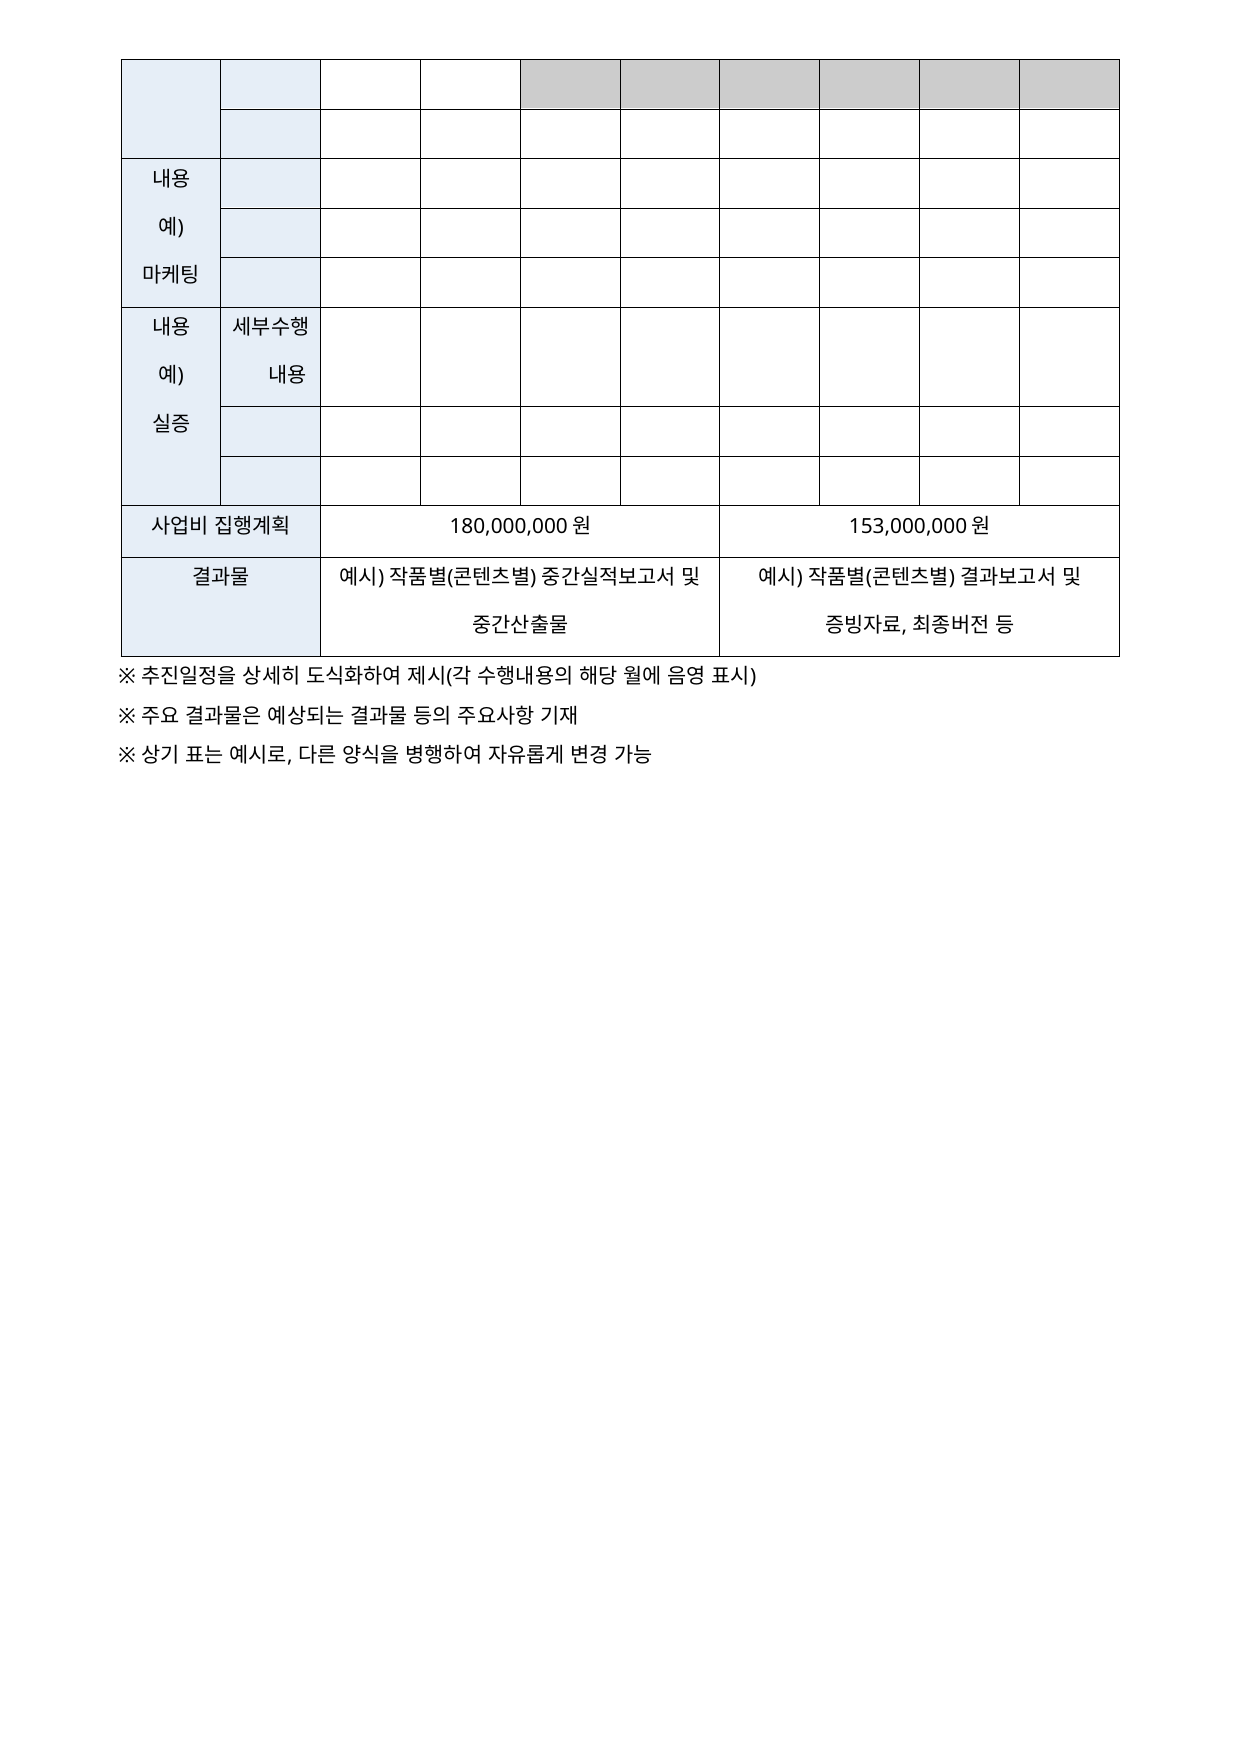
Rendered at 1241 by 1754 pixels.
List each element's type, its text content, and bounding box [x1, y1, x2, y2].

table_cell [321, 209, 420, 257]
table_cell [1020, 258, 1119, 306]
table_cell [720, 60, 819, 108]
table_cell [421, 159, 520, 207]
table_cell [920, 258, 1019, 306]
table_cell [1020, 209, 1119, 257]
table_cell 내용 예) 마케팅 [122, 159, 220, 306]
table_cell [820, 457, 919, 505]
table_cell [221, 110, 320, 158]
table_cell 153,000,000원 [720, 506, 1119, 556]
table_cell [621, 308, 719, 406]
table_cell [521, 209, 620, 257]
table_cell [920, 159, 1019, 207]
table_cell [621, 209, 719, 257]
table_cell [720, 308, 819, 406]
table_cell [820, 407, 919, 456]
table_cell [421, 60, 520, 108]
table_cell [221, 258, 320, 306]
table_cell [221, 60, 320, 108]
table_cell [122, 60, 220, 158]
table_cell [720, 258, 819, 306]
table_cell 사업비 집행계획 [122, 506, 320, 556]
table_cell 예시) 작품별(콘텐츠별) 중간실적보고서 및 중간산출물 [321, 558, 719, 656]
table_cell [521, 308, 620, 406]
table_cell [820, 159, 919, 207]
table_cell [421, 209, 520, 257]
table_cell [820, 308, 919, 406]
table_cell [621, 457, 719, 505]
table_cell 180,000,000원 [321, 506, 719, 556]
table_cell [1020, 407, 1119, 456]
table_cell [421, 110, 520, 158]
table_cell [421, 407, 520, 456]
text ※ 주요 결과물은 예상되는 결과물 등의 주요사항 기재 [118, 699, 1122, 729]
table_cell [221, 159, 320, 207]
table_cell [521, 159, 620, 207]
table_cell [321, 308, 420, 406]
table_cell [221, 407, 320, 456]
table_cell [920, 60, 1019, 108]
table_cell [1020, 159, 1119, 207]
table_cell [421, 258, 520, 306]
table_cell [820, 60, 919, 108]
table_cell [521, 60, 620, 108]
table_cell [321, 258, 420, 306]
table_cell [1020, 457, 1119, 505]
table_cell [820, 258, 919, 306]
table_cell [421, 457, 520, 505]
table_cell [820, 110, 919, 158]
table_cell [221, 457, 320, 505]
table_cell 예시) 작품별(콘텐츠별) 결과보고서 및 증빙자료, 최종버전 등 [720, 558, 1119, 656]
table_cell 내용 예) 실증 [122, 308, 220, 505]
table_cell [720, 110, 819, 158]
table_cell [820, 209, 919, 257]
table_cell [521, 110, 620, 158]
table_cell [321, 407, 420, 456]
table_cell [1020, 60, 1119, 108]
table_cell [720, 159, 819, 207]
table_cell [321, 457, 420, 505]
table_cell [621, 60, 719, 108]
table_cell [920, 308, 1019, 406]
table_cell [1020, 110, 1119, 158]
table_cell [521, 407, 620, 456]
table_cell 세부수행내용 [221, 308, 320, 406]
table_cell [720, 407, 819, 456]
table_cell [321, 60, 420, 108]
table_cell [621, 110, 719, 158]
table_cell [621, 159, 719, 207]
table_cell [920, 110, 1019, 158]
table_cell [221, 209, 320, 257]
table_cell [920, 407, 1019, 456]
table_cell [720, 209, 819, 257]
table_cell [621, 258, 719, 306]
table_cell [720, 457, 819, 505]
text ※ 상기 표는 예시로, 다른 양식을 병행하여 자유롭게 변경 가능 [118, 738, 1122, 769]
table_cell [1020, 308, 1119, 406]
text ※ 추진일정을 상세히 도식화하여 제시(각 수행내용의 해당 월에 음영 표시) [118, 660, 1122, 690]
table_cell [421, 308, 520, 406]
table_cell [920, 457, 1019, 505]
table_cell [321, 110, 420, 158]
table_cell [521, 457, 620, 505]
table_cell [621, 407, 719, 456]
table_cell [920, 209, 1019, 257]
table_cell [321, 159, 420, 207]
table_cell [521, 258, 620, 306]
table_cell 결과물 [122, 558, 320, 656]
